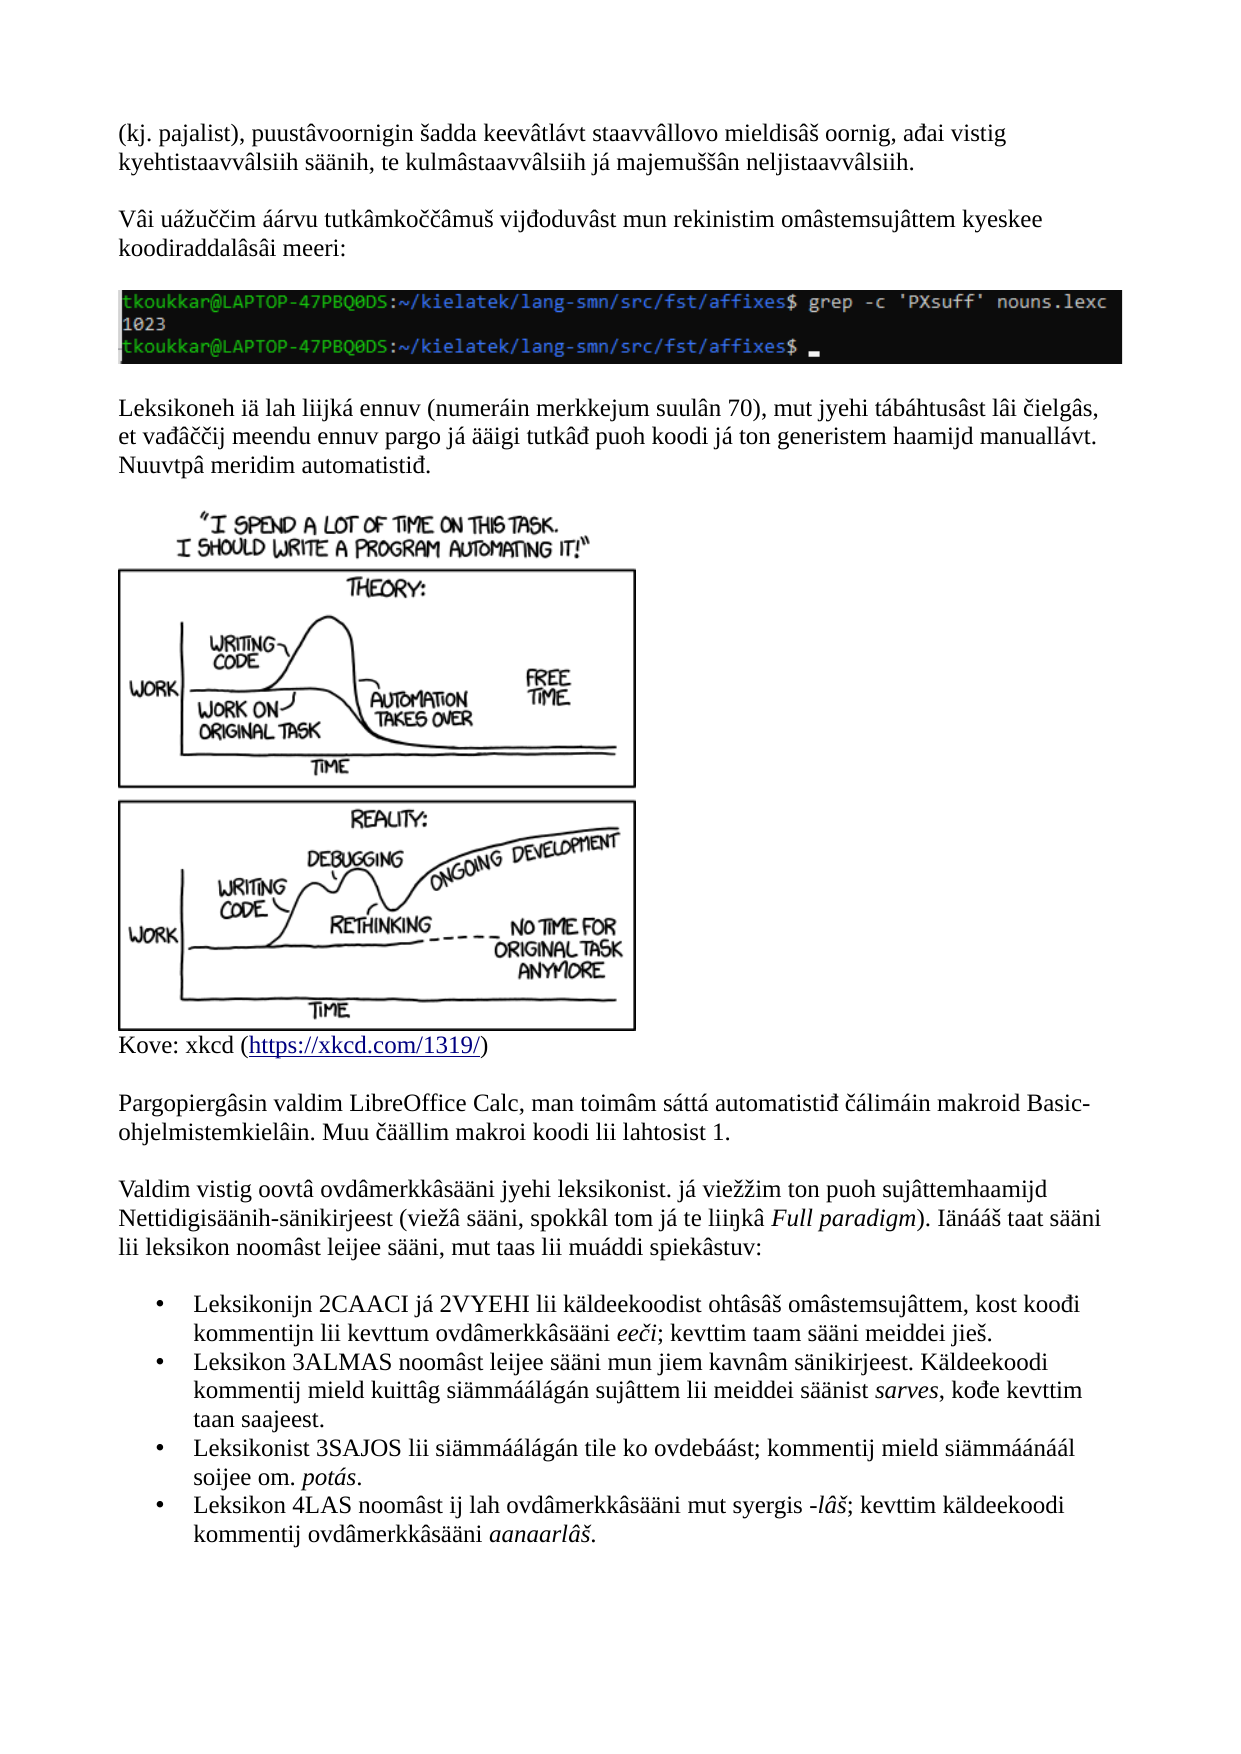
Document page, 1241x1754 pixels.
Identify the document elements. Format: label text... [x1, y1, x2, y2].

picture [118, 290, 1123, 364]
text Leksikoneh iä lah liijká ennuv (numeráin merkkejum suulân 70), mut jyehi tábáhtusâst lâi čielgâs, et vađâččij meendu ennuv pargo já ääigi tutkâđ puoh koodi já ton generistem haamijd manuallávt. Nuuvtpâ meridim automatistiđ. [118, 393, 1122, 479]
list Leksikonist 3SAJOS lii siämmáálágán tile ko ovdebáást; kommentij mield siämmáánáál soijee om. potás. [156, 1433, 1122, 1491]
text Valdim vistig oovtâ ovdâmerkkâsääni jyehi leksikonist. já viežžim ton puoh sujâttemhaamijd Nettidigisäänih-sänikirjeest (viežâ sääni, spokkâl tom já te liiŋkâ Full paradigm). Iänááš taat sääni lii leksikon noomâst leijee sääni, mut taas lii muáddi spiekâstuv: [118, 1174, 1122, 1261]
text Pargopiergâsin valdim LibreOffice Calc, man toimâm sáttá automatistiđ čálimáin makroid Basic-ohjelmistemkielâin. Muu čäällim makroi koodi lii lahtosist 1. [118, 1088, 1122, 1146]
list Leksikonijn 2CAACI já 2VYEHI lii käldeekoodist ohtâsâš omâstemsujâttem, kost koođi kommentijn lii kevttum ovdâmerkkâsääni eeči; kevttim taam sääni meiddei jieš. [156, 1289, 1122, 1347]
list Leksikon 4LAS noomâst ij lah ovdâmerkkâsääni mut syergis -lâš; kevttim käldeekoodi kommentij ovdâmerkkâsääni aanaarlâš. [156, 1491, 1122, 1548]
list Leksikon 3ALMAS noomâst leijee sääni mun jiem kavnâm sänikirjeest. Käldeekoodi kommentij mield kuittâg siämmáálágán sujâttem lii meiddei säänist sarves, kođe kevttim taan saajeest. [156, 1347, 1122, 1433]
text Vâi uážuččim áárvu tutkâmkoččâmuš vijđoduvâst mun rekinistim omâstemsujâttem kyeskee koodiraddalâsâi meeri: [118, 204, 1122, 262]
text (kj. pajalist), puustâvoornigin šadda keevâtlávt staavvâllovo mieldisâš oornig, ađai vistig kyehtistaavvâlsiih säänih, te kulmâstaavvâlsiih já majemuššân neljistaavvâlsiih. [118, 118, 1122, 176]
picture [118, 507, 636, 1031]
text Kove: xkcd (https://xkcd.com/1319/) [118, 1031, 1122, 1059]
